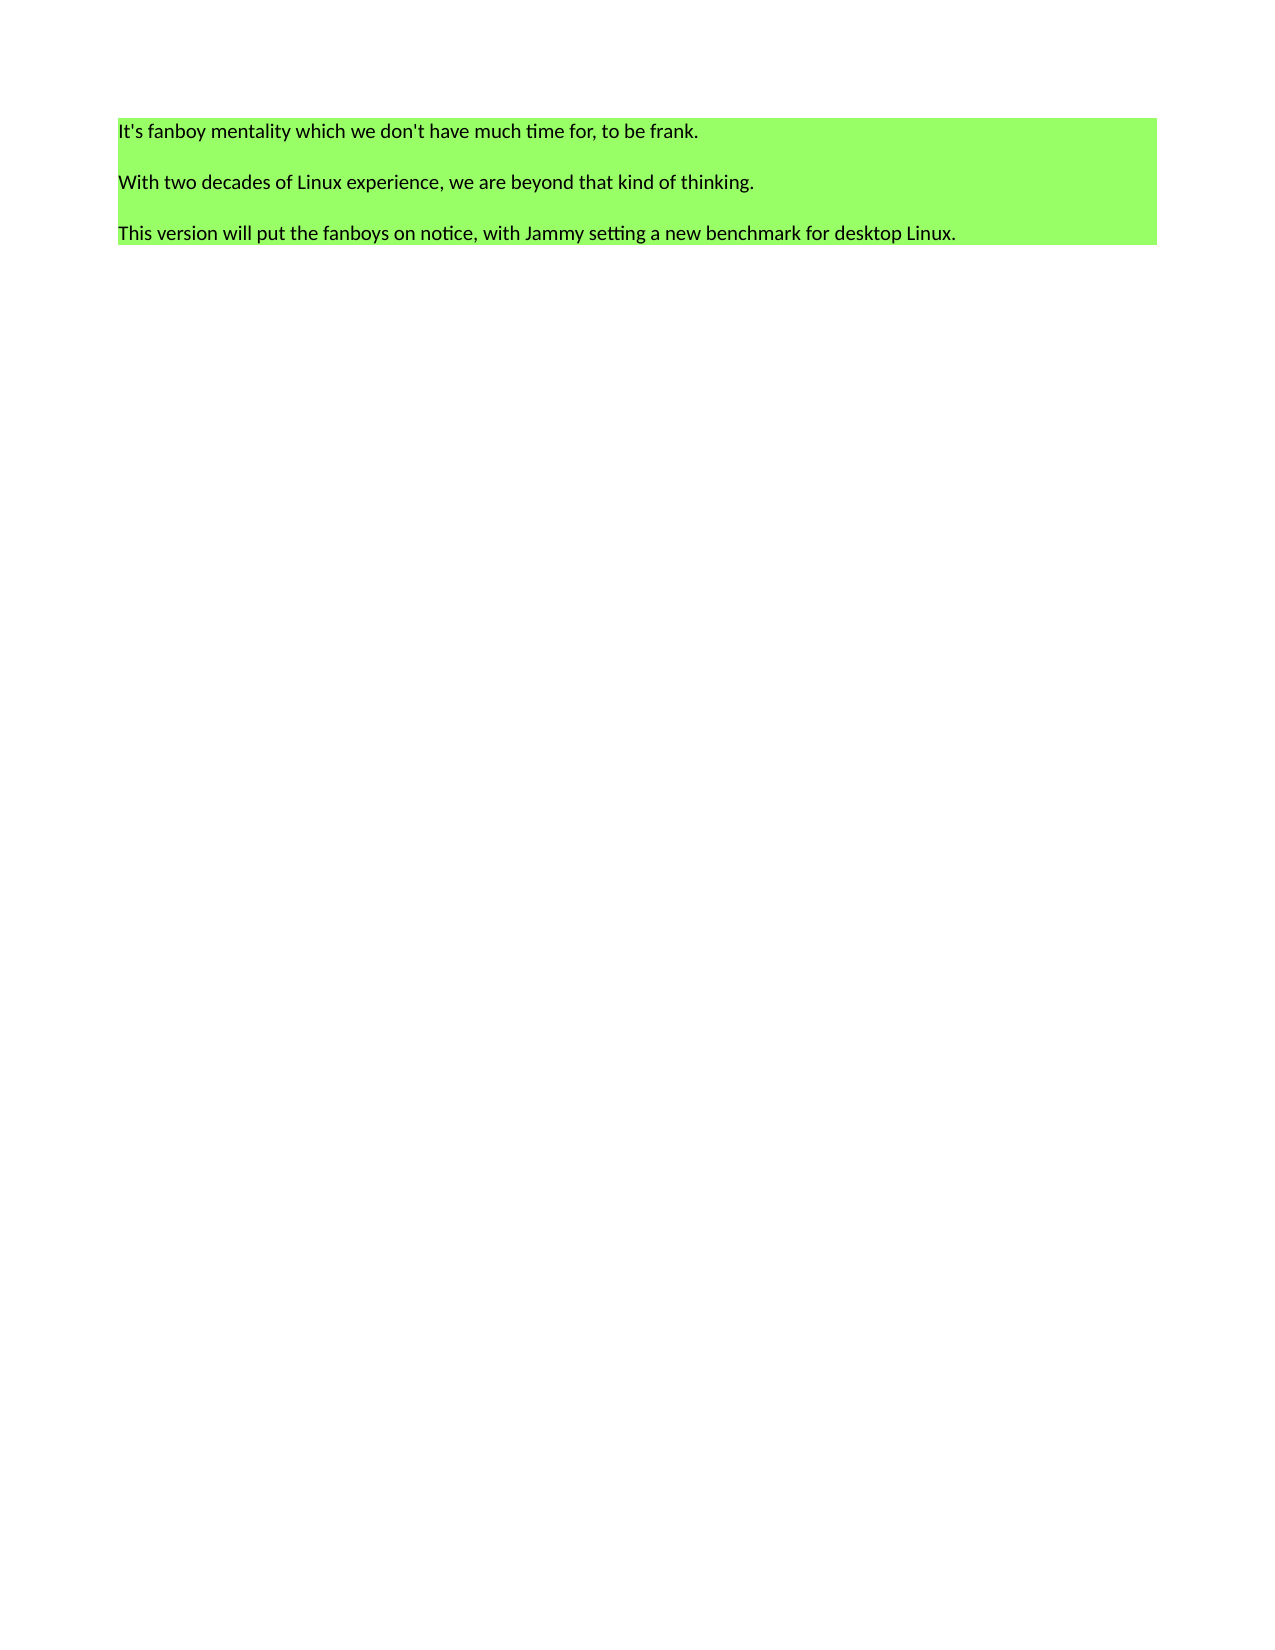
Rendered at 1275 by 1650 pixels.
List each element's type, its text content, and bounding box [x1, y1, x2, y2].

text With two decades of Linux experience, we are beyond that kind of thinking. [118, 169, 1157, 194]
text It's fanboy mentality which we don't have much time for, to be frank. [118, 118, 1157, 143]
text This version will put the fanboys on notice, with Jammy setting a new benchmark for desktop Linux. [118, 220, 1157, 245]
